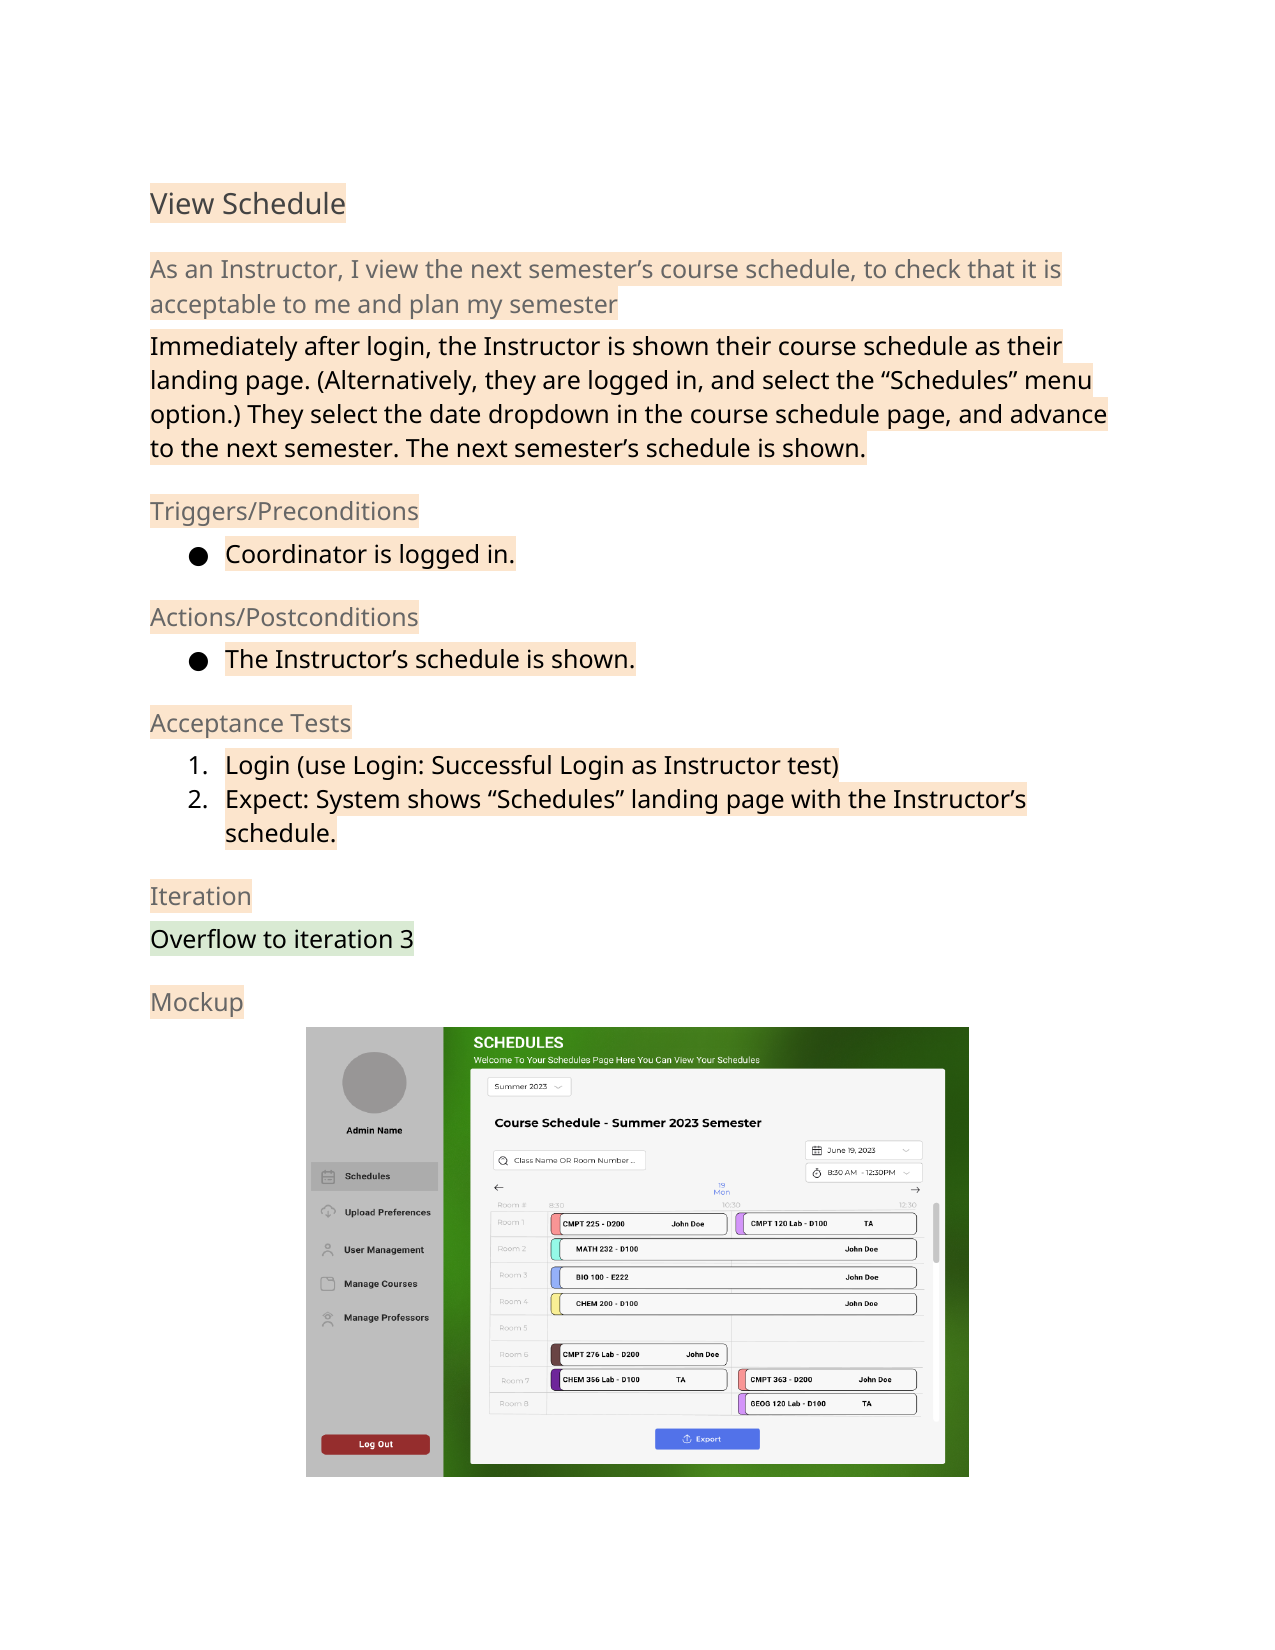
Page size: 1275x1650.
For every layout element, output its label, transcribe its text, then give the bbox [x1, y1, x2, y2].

list The Instructor’s schedule is shown. [187, 642, 1125, 676]
list Expect: System shows “Schedules” landing page with the Instructor’s schedule. [187, 782, 1125, 850]
subtitle Mockup [150, 985, 1125, 1019]
text Immediately after login, the Instructor is shown their course schedule as their landing page. (Alternatively, they are logged in, and select the “Schedules” menu option.) They select the date dropdown in the course schedule page, and advance to the next semester. The next semester’s schedule is shown. [150, 329, 1125, 465]
subtitle Iteration [150, 879, 1125, 913]
list Coordinator is logged in. [187, 536, 1125, 571]
list Login (use Login: Successful Login as Instructor test) [187, 748, 1125, 782]
text Overflow to iteration 3 [150, 921, 1125, 956]
subtitle Triggers/Preconditions [150, 494, 1125, 528]
subtitle Actions/Postconditions [150, 600, 1125, 634]
subtitle As an Instructor, I view the next semester’s course schedule, to check that it is acceptable to me and plan my semester [150, 252, 1125, 320]
subtitle Acceptance Tests [150, 705, 1125, 739]
picture [306, 1027, 969, 1477]
subtitle View Schedule [150, 183, 1125, 223]
